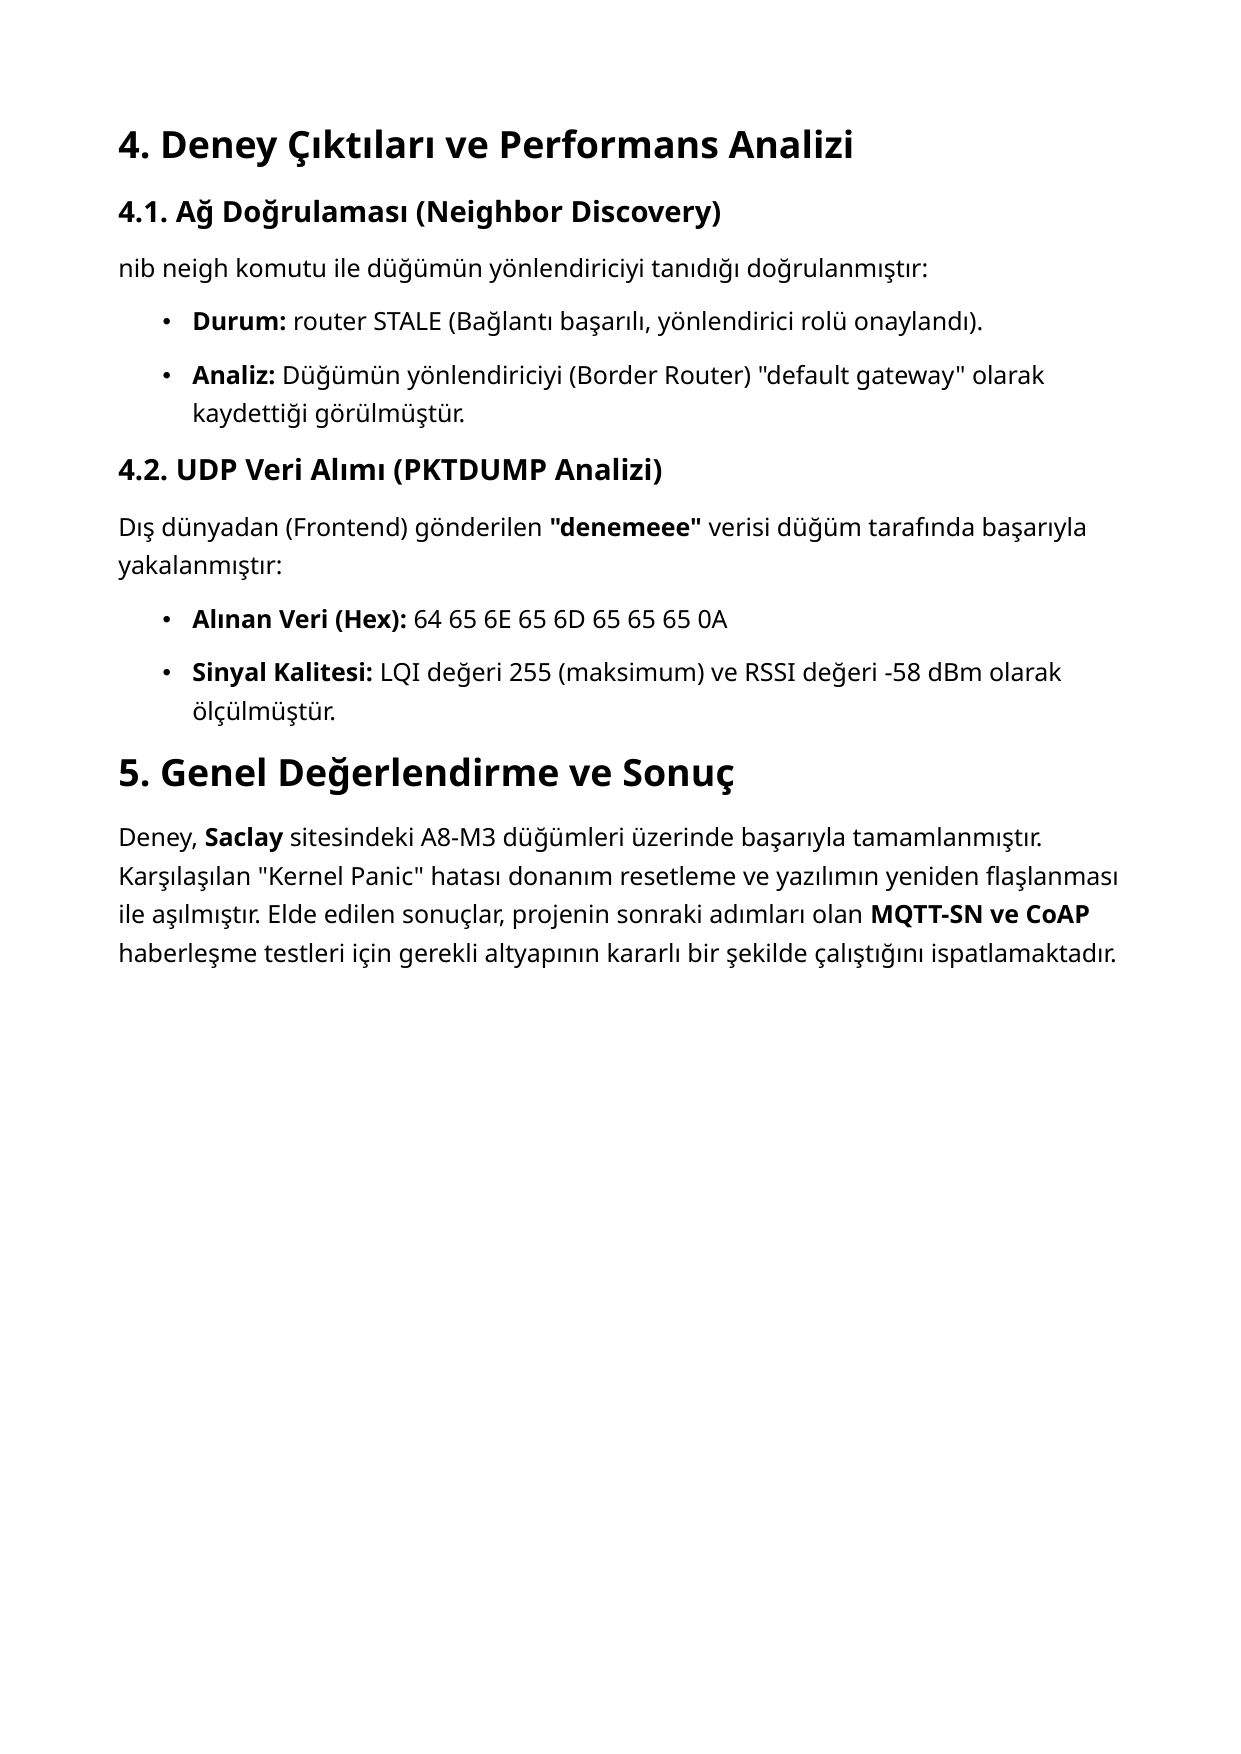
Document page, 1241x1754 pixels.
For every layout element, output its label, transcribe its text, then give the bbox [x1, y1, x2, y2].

subtitle 5. Genel Değerlendirme ve Sonuç [118, 747, 1122, 798]
text Deney, Saclay sitesindeki A8-M3 düğümleri üzerinde başarıyla tamamlanmıştır. Karşılaşılan "Kernel Panic" hatası donanım resetleme ve yazılımın yeniden flaşlanması ile aşılmıştır. Elde edilen sonuçlar, projenin sonraki adımları olan MQTT-SN ve CoAP haberleşme testleri için gerekli altyapının kararlı bir şekilde çalıştığını ispatlamaktadır. [118, 819, 1122, 970]
subtitle 4.1. Ağ Doğrulaması (Neighbor Discovery) [118, 191, 1122, 231]
text nib neigh komutu ile düğümün yönlendiriciyi tanıdığı doğrulanmıştır: [118, 251, 1122, 285]
list Alınan Veri (Hex): 64 65 6E 65 6D 65 65 65 0A [162, 601, 1122, 635]
subtitle 4.2. UDP Veri Alımı (PKTDUMP Analizi) [118, 449, 1122, 489]
subtitle 4. Deney Çıktıları ve Performans Analizi [118, 118, 1122, 169]
list Analiz: Düğümün yönlendiriciyi (Border Router) "default gateway" olarak kaydettiği görülmüştür. [162, 357, 1122, 430]
text Dış dünyadan (Frontend) gönderilen "denemeee" verisi düğüm tarafında başarıyla yakalanmıştır: [118, 509, 1122, 582]
list Sinyal Kalitesi: LQI değeri 255 (maksimum) ve RSSI değeri -58 dBm olarak ölçülmüştür. [162, 654, 1122, 727]
list Durum: router STALE (Bağlantı başarılı, yönlendirici rolü onaylandı). [162, 304, 1122, 338]
